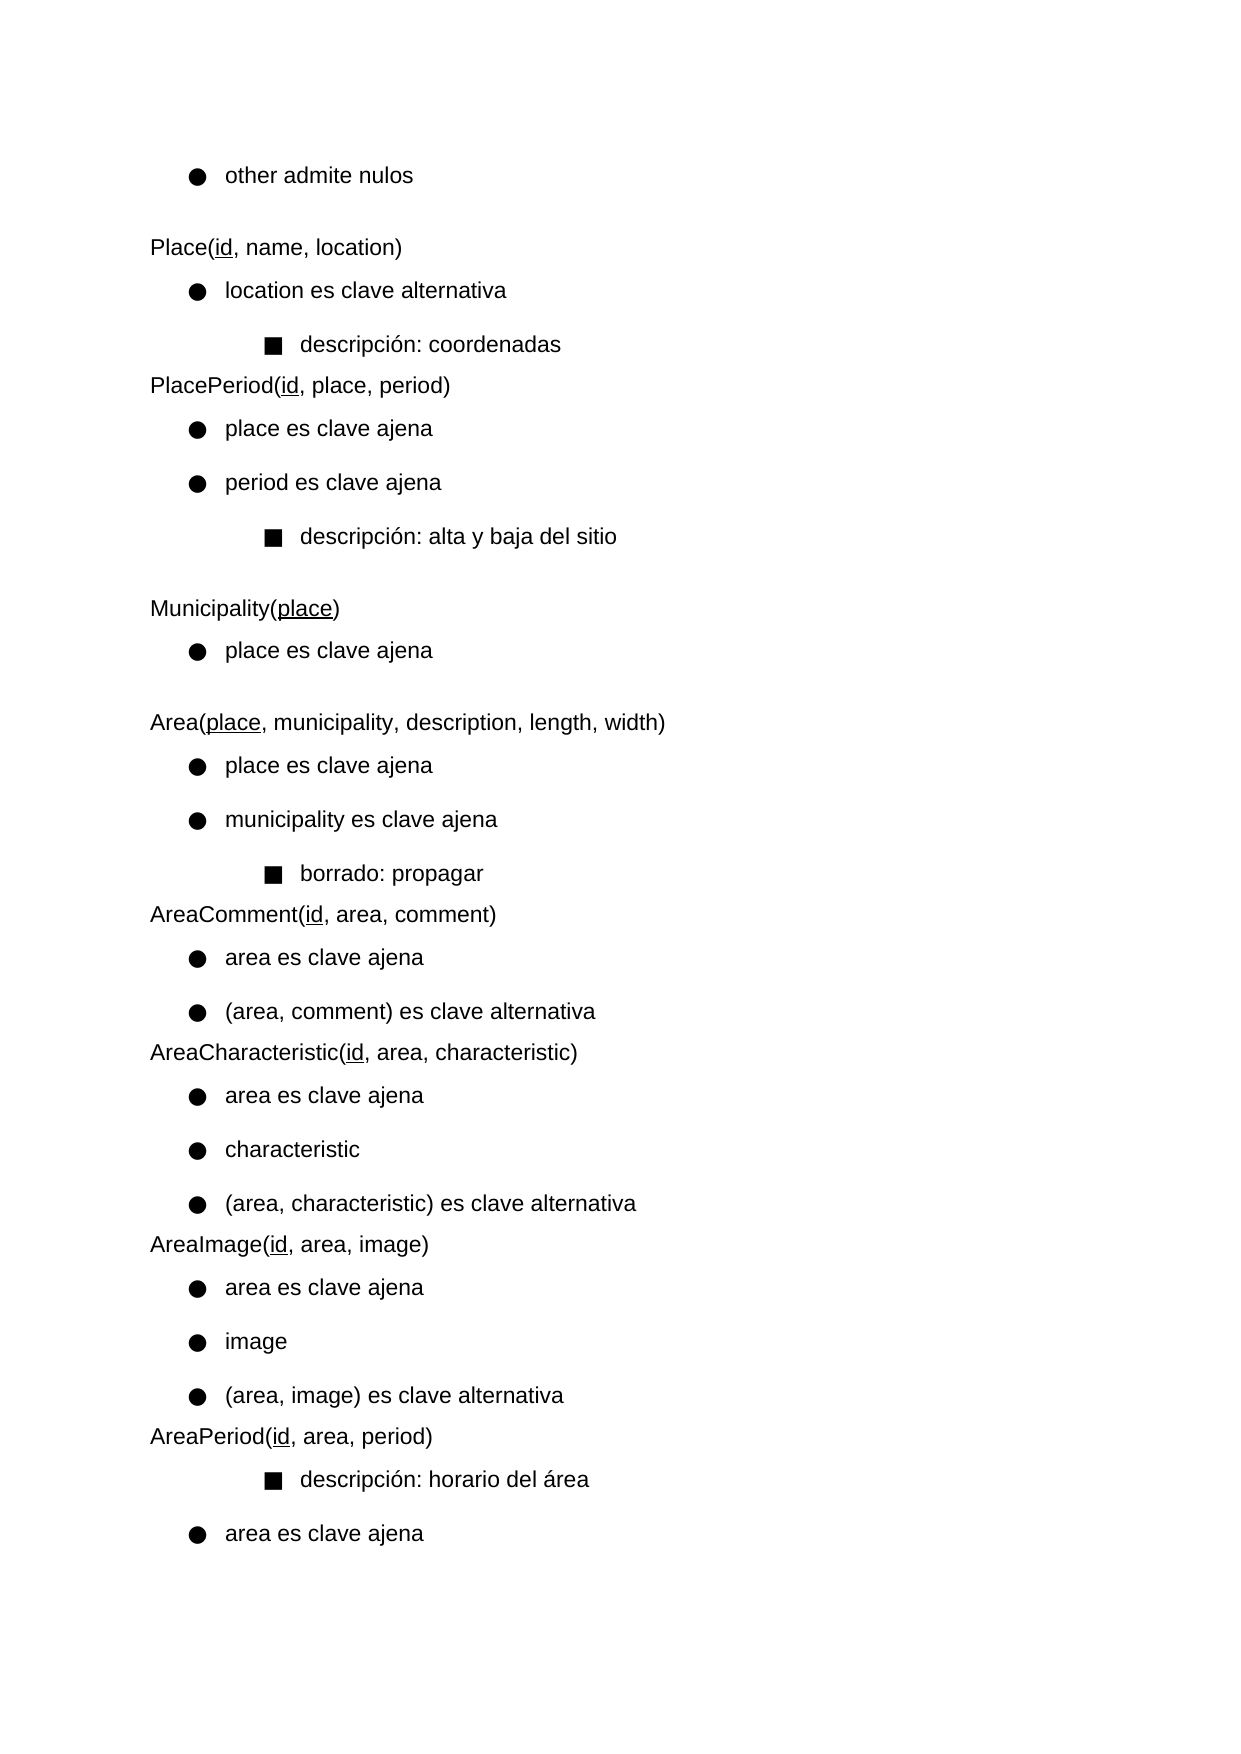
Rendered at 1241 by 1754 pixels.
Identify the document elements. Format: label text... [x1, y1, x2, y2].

list place es clave ajena [187, 739, 1090, 786]
list descripción: coordenadas [262, 318, 1090, 365]
list borrado: propagar [262, 847, 1090, 894]
text PlacePeriod(id, place, period) [150, 372, 1090, 399]
list (area, image) es clave alternativa [187, 1369, 1090, 1416]
list (area, comment) es clave alternativa [187, 985, 1090, 1032]
list area es clave ajena [187, 1507, 1090, 1554]
list area es clave ajena [187, 931, 1090, 978]
text AreaPeriod(id, area, period) [150, 1423, 1090, 1450]
list other admite nulos [187, 150, 1090, 197]
list area es clave ajena [187, 1261, 1090, 1308]
list characteristic [187, 1123, 1090, 1170]
text Municipality(place) [150, 594, 1090, 621]
text Place(id, name, location) [150, 234, 1090, 261]
list location es clave alternativa [187, 264, 1090, 311]
text Area(place, municipality, description, length, width) [150, 709, 1090, 735]
list (area, characteristic) es clave alternativa [187, 1177, 1090, 1224]
list area es clave ajena [187, 1069, 1090, 1116]
list municipality es clave ajena [187, 793, 1090, 840]
text AreaImage(id, area, image) [150, 1231, 1090, 1258]
text AreaComment(id, area, comment) [150, 901, 1090, 927]
list image [187, 1315, 1090, 1362]
list place es clave ajena [187, 625, 1090, 672]
list place es clave ajena [187, 402, 1090, 449]
text AreaCharacteristic(id, area, characteristic) [150, 1039, 1090, 1066]
list descripción: alta y baja del sitio [262, 510, 1090, 557]
list period es clave ajena [187, 456, 1090, 503]
list descripción: horario del área [262, 1453, 1090, 1501]
